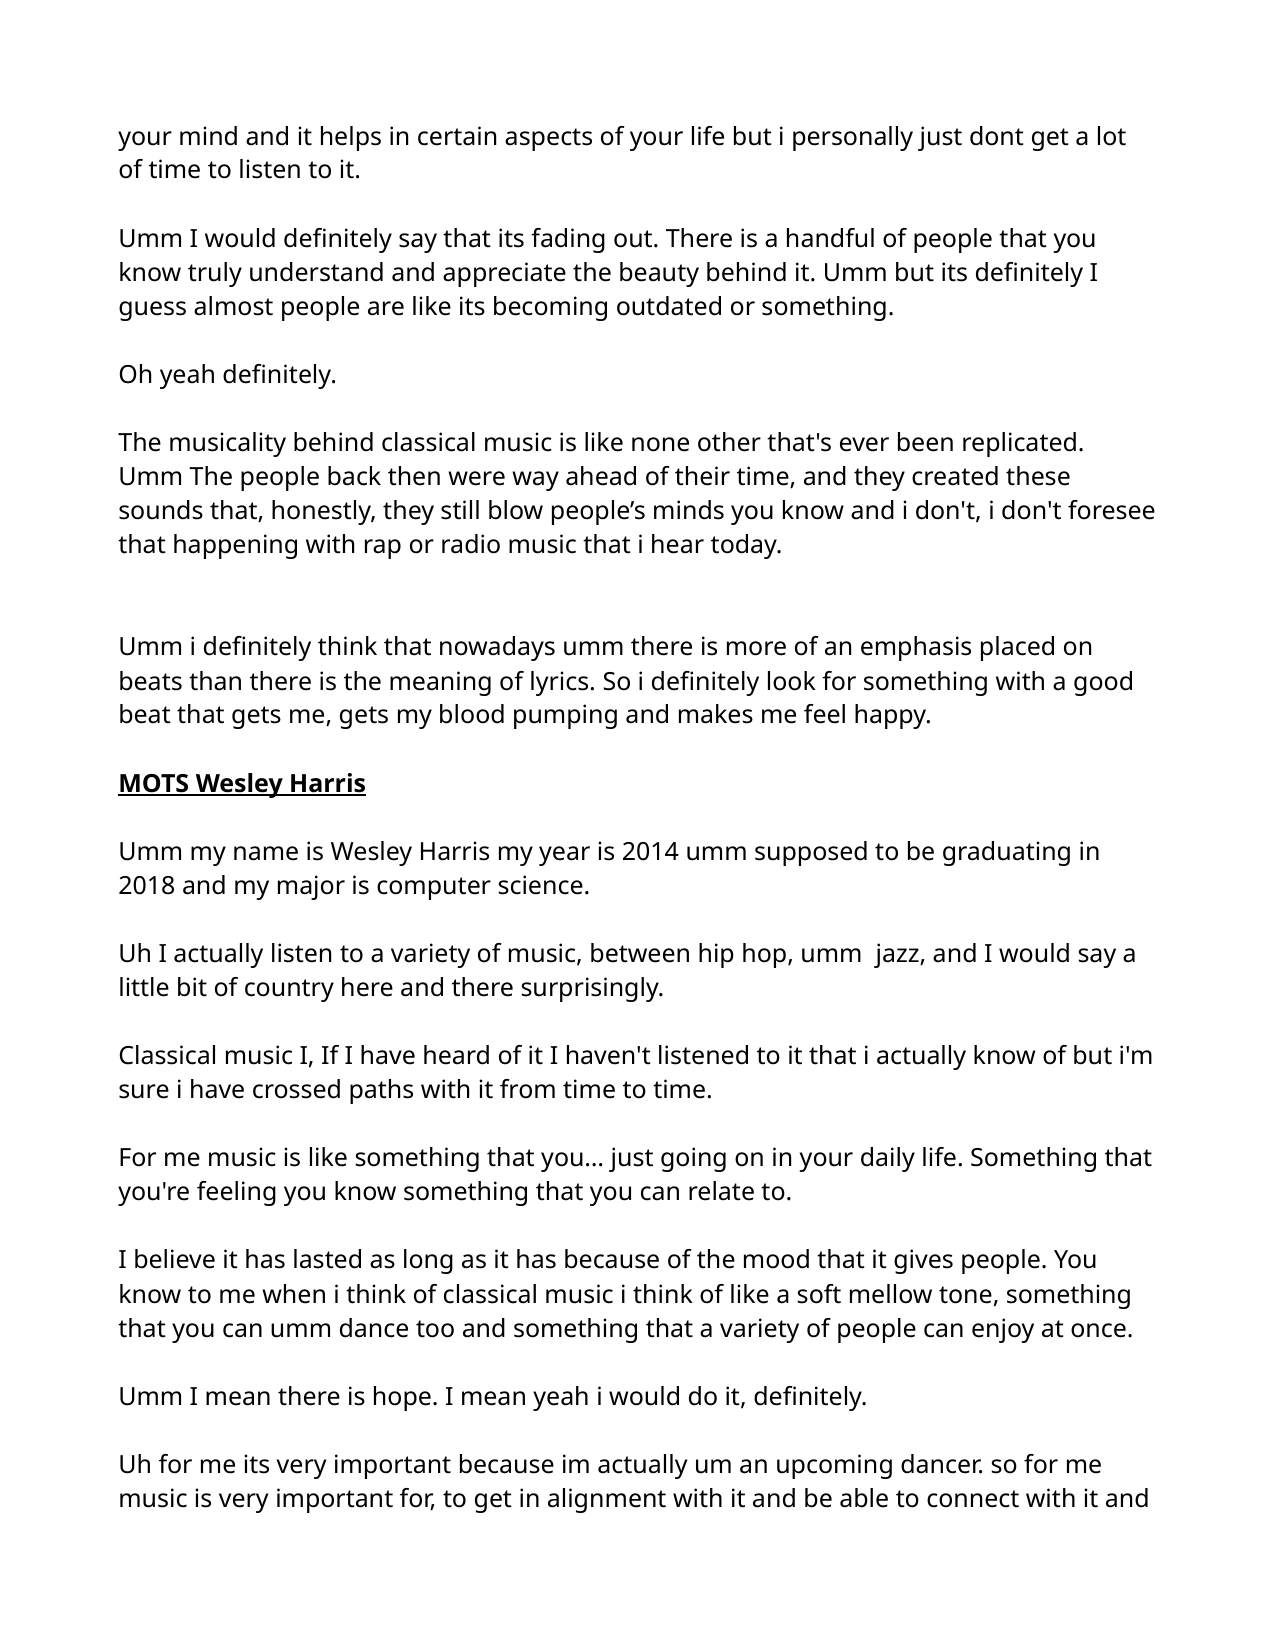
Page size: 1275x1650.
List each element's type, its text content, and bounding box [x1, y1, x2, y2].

text Umm I mean there is hope. I mean yeah i would do it, definitely. [118, 1378, 1157, 1412]
text your mind and it helps in certain aspects of your life but i personally just dont get a lot of time to listen to it. [118, 118, 1157, 186]
text I believe it has lasted as long as it has because of the mood that it gives people. You know to me when i think of classical music i think of like a soft mellow tone, something that you can umm dance too and something that a variety of people can enjoy at once. [118, 1242, 1157, 1344]
text Classical music I, If I have heard of it I haven't listened to it that i actually know of but i'm sure i have crossed paths with it from time to time. [118, 1038, 1157, 1106]
text Umm my name is Wesley Harris my year is 2014 umm supposed to be graduating in 2018 and my major is computer science. [118, 833, 1157, 902]
text Umm i definitely think that nowadays umm there is more of an emphasis placed on beats than there is the meaning of lyrics. So i definitely look for something with a good beat that gets me, gets my blood pumping and makes me feel happy. [118, 629, 1157, 731]
text The musicality behind classical music is like none other that's ever been replicated. Umm The people back then were way ahead of their time, and they created these sounds that, honestly, they still blow people’s minds you know and i don't, i don't foresee that happening with rap or radio music that i hear today. [118, 425, 1157, 561]
text Umm I would definitely say that its fading out. There is a handful of people that you know truly understand and appreciate the beauty behind it. Umm but its definitely I guess almost people are like its becoming outdated or something. [118, 220, 1157, 322]
text Oh yeah definitely. [118, 357, 1157, 391]
text Uh I actually listen to a variety of music, between hip hop, umm jazz, and I would say a little bit of country here and there surprisingly. [118, 936, 1157, 1004]
text For me music is like something that you… just going on in your daily life. Something that you're feeling you know something that you can relate to. [118, 1140, 1157, 1208]
text Uh for me its very important because im actually um an upcoming dancer. so for me music is very important for, to get in alignment with it and be able to connect with it and [118, 1447, 1157, 1515]
text MOTS Wesley Harris [118, 765, 1157, 799]
